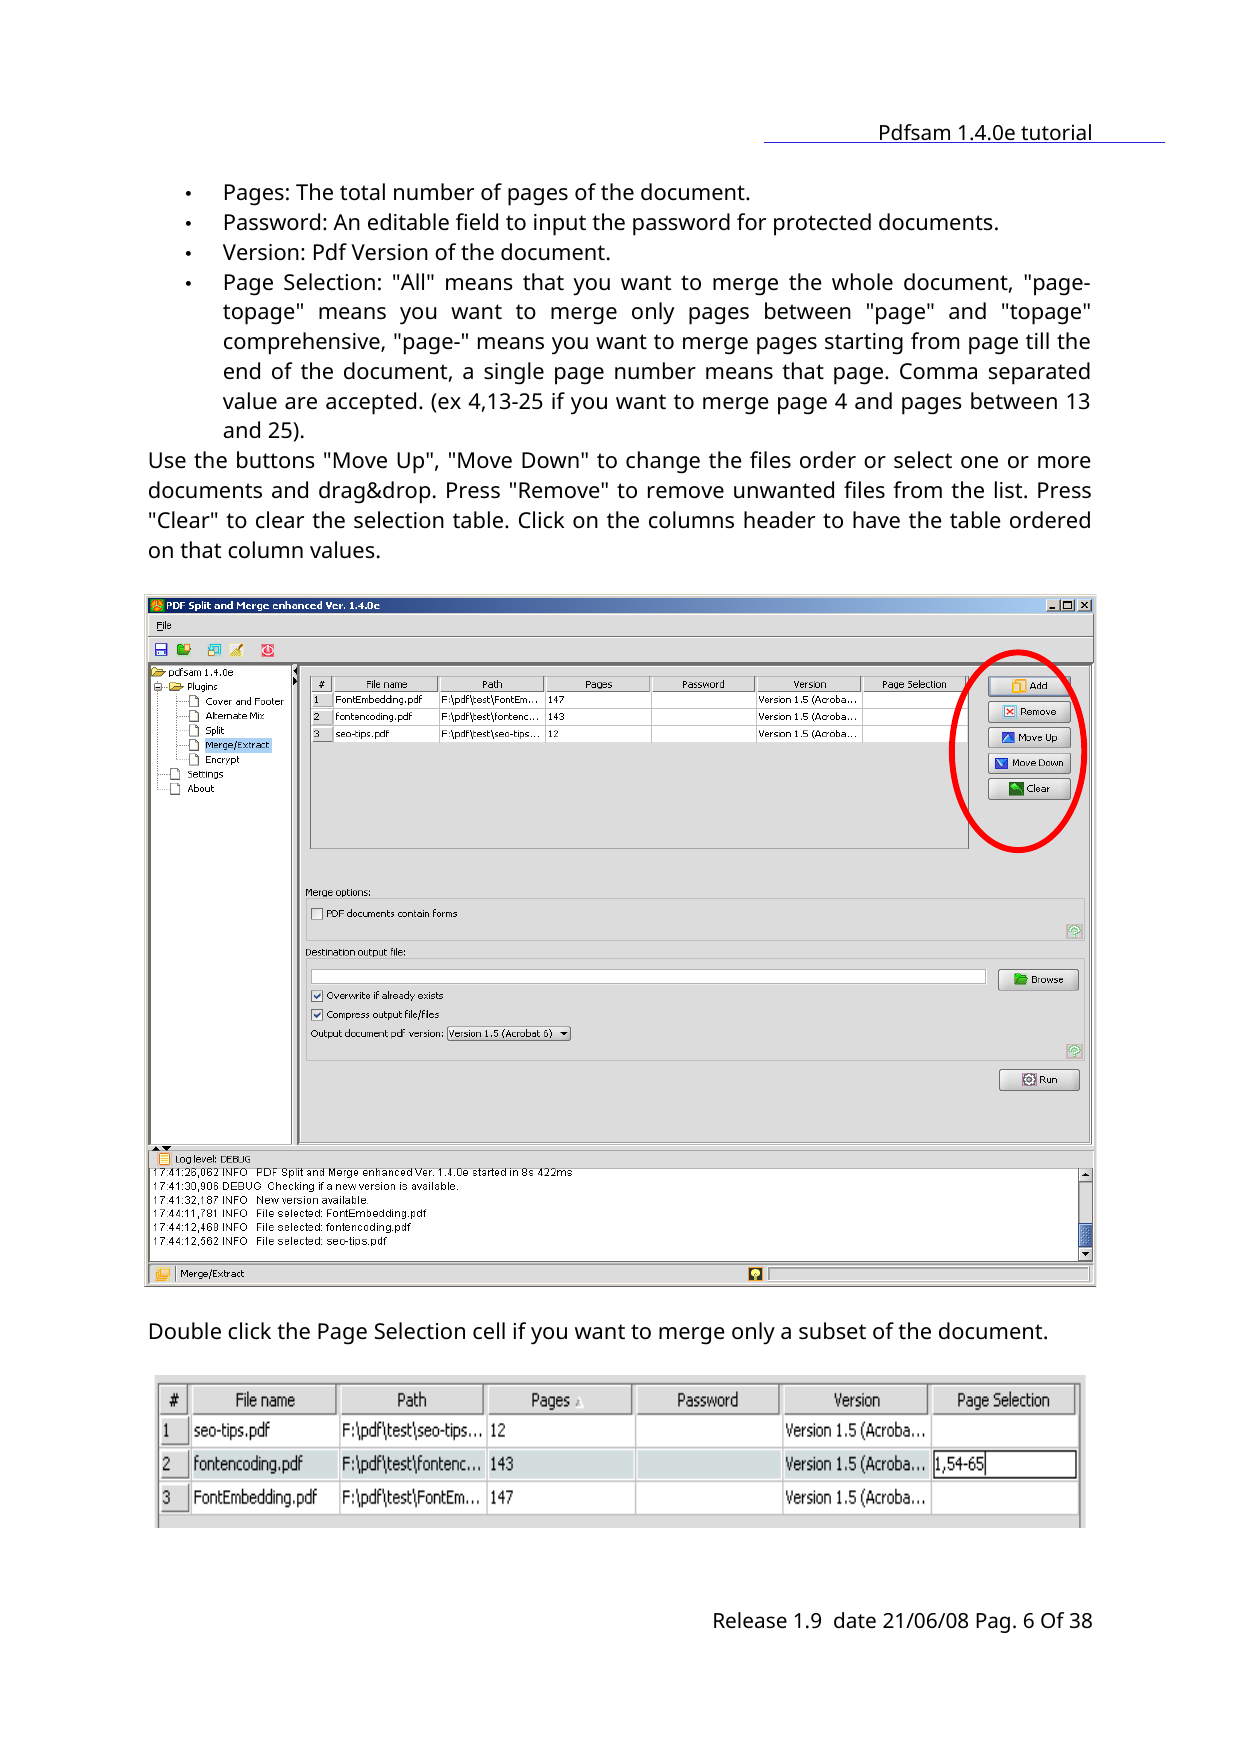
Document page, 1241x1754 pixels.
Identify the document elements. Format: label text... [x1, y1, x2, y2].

list Pages: The total number of pages of the document. [185, 177, 1093, 207]
picture [144, 594, 1097, 1287]
list Version: Pdf Version of the document. [185, 237, 1093, 266]
list Page Selection: "All" means that you want to merge the whole document, "page-topage" means you want to merge only pages between "page" and "topage" comprehensive, "page-" means you want to merge pages starting from page till the end of the document, a single page number means that page. Comma separated value are accepted. (ex 4,13-25 if you want to merge page 4 and pages between 13 and 25). [185, 266, 1093, 445]
list Password: An editable field to input the password for protected documents. [185, 207, 1093, 237]
text Double click the Page Selection cell if you want to merge only a subset of the document. [148, 1316, 1093, 1346]
text Use the buttons "Move Up", "Move Down" to change the files order or select one or more documents and drag&drop. Press "Remove" to remove unwanted files from the list. Press "Clear" to clear the selection table. Click on the columns header to have the table ordered on that column values. [148, 445, 1093, 564]
